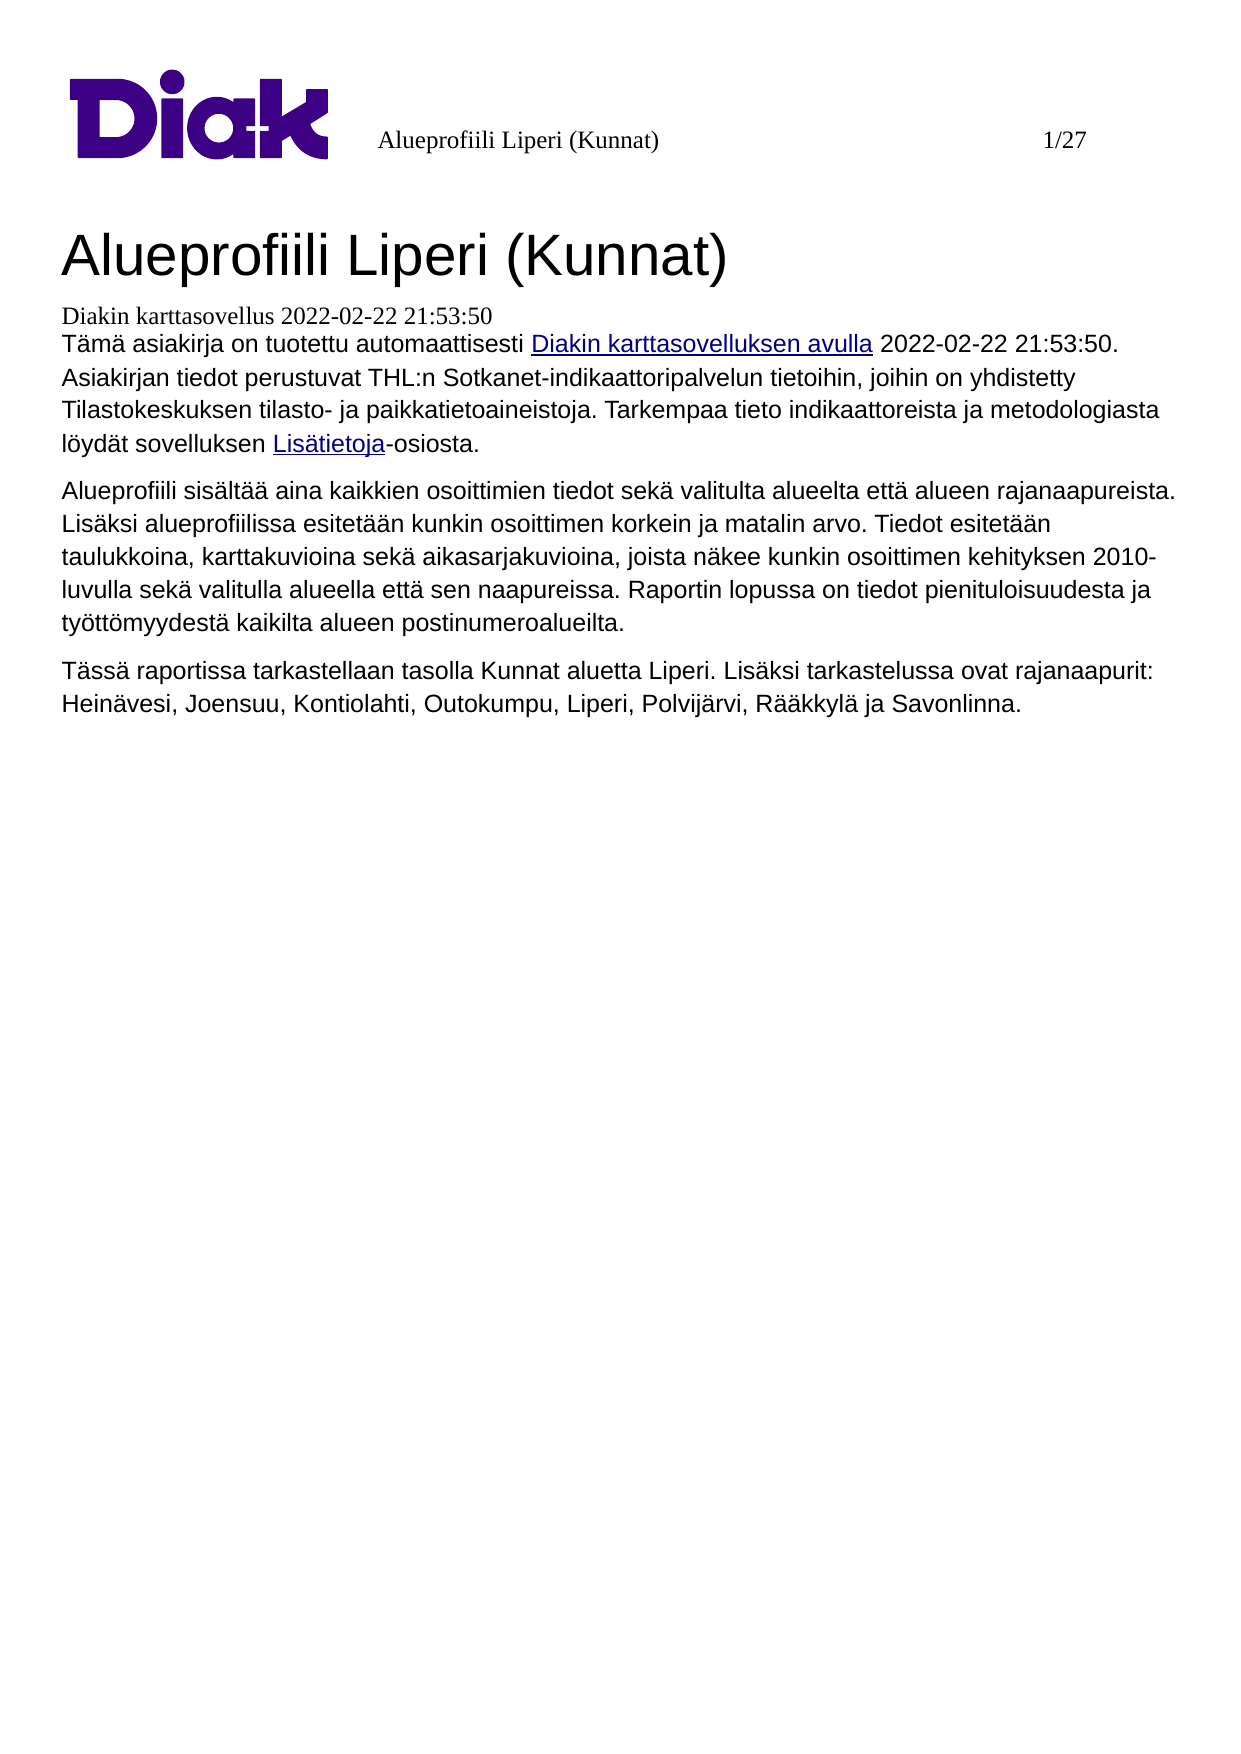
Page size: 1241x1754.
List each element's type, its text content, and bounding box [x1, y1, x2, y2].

title Alueprofiili Liperi (Kunnat) [61, 221, 1179, 288]
text Diakin karttasovellus 2022-02-22 21:53:50 [61, 301, 1179, 329]
text Alueprofiili sisältää aina kaikkien osoittimien tiedot sekä valitulta alueelta että alueen rajanaapureista. Lisäksi alueprofiilissa esitetään kunkin osoittimen korkein ja matalin arvo. Tiedot esitetään taulukkoina, karttakuvioina sekä aikasarjakuvioina, joista näkee kunkin osoittimen kehityksen 2010-luvulla sekä valitulla alueella että sen naapureissa. Raportin lopussa on tiedot pienituloisuudesta ja työttömyydestä kaikilta alueen postinumeroalueilta. [61, 476, 1179, 637]
text Tässä raportissa tarkastellaan tasolla Kunnat aluetta Liperi. Lisäksi tarkastelussa ovat rajanaapurit: Heinävesi, Joensuu, Kontiolahti, Outokumpu, Liperi, Polvijärvi, Rääkkylä ja Savonlinna. [61, 656, 1179, 718]
text Tämä asiakirja on tuotettu automaattisesti Diakin karttasovelluksen avulla 2022-02-22 21:53:50. Asiakirjan tiedot perustuvat THL:n Sotkanet-indikaattoripalvelun tietoihin, joihin on yhdistetty Tilastokeskuksen tilasto- ja paikkatietoaineistoja. Tarkempaa tieto indikaattoreista ja metodologiasta löydät sovelluksen Lisätietoja-osiosta. [61, 329, 1179, 457]
